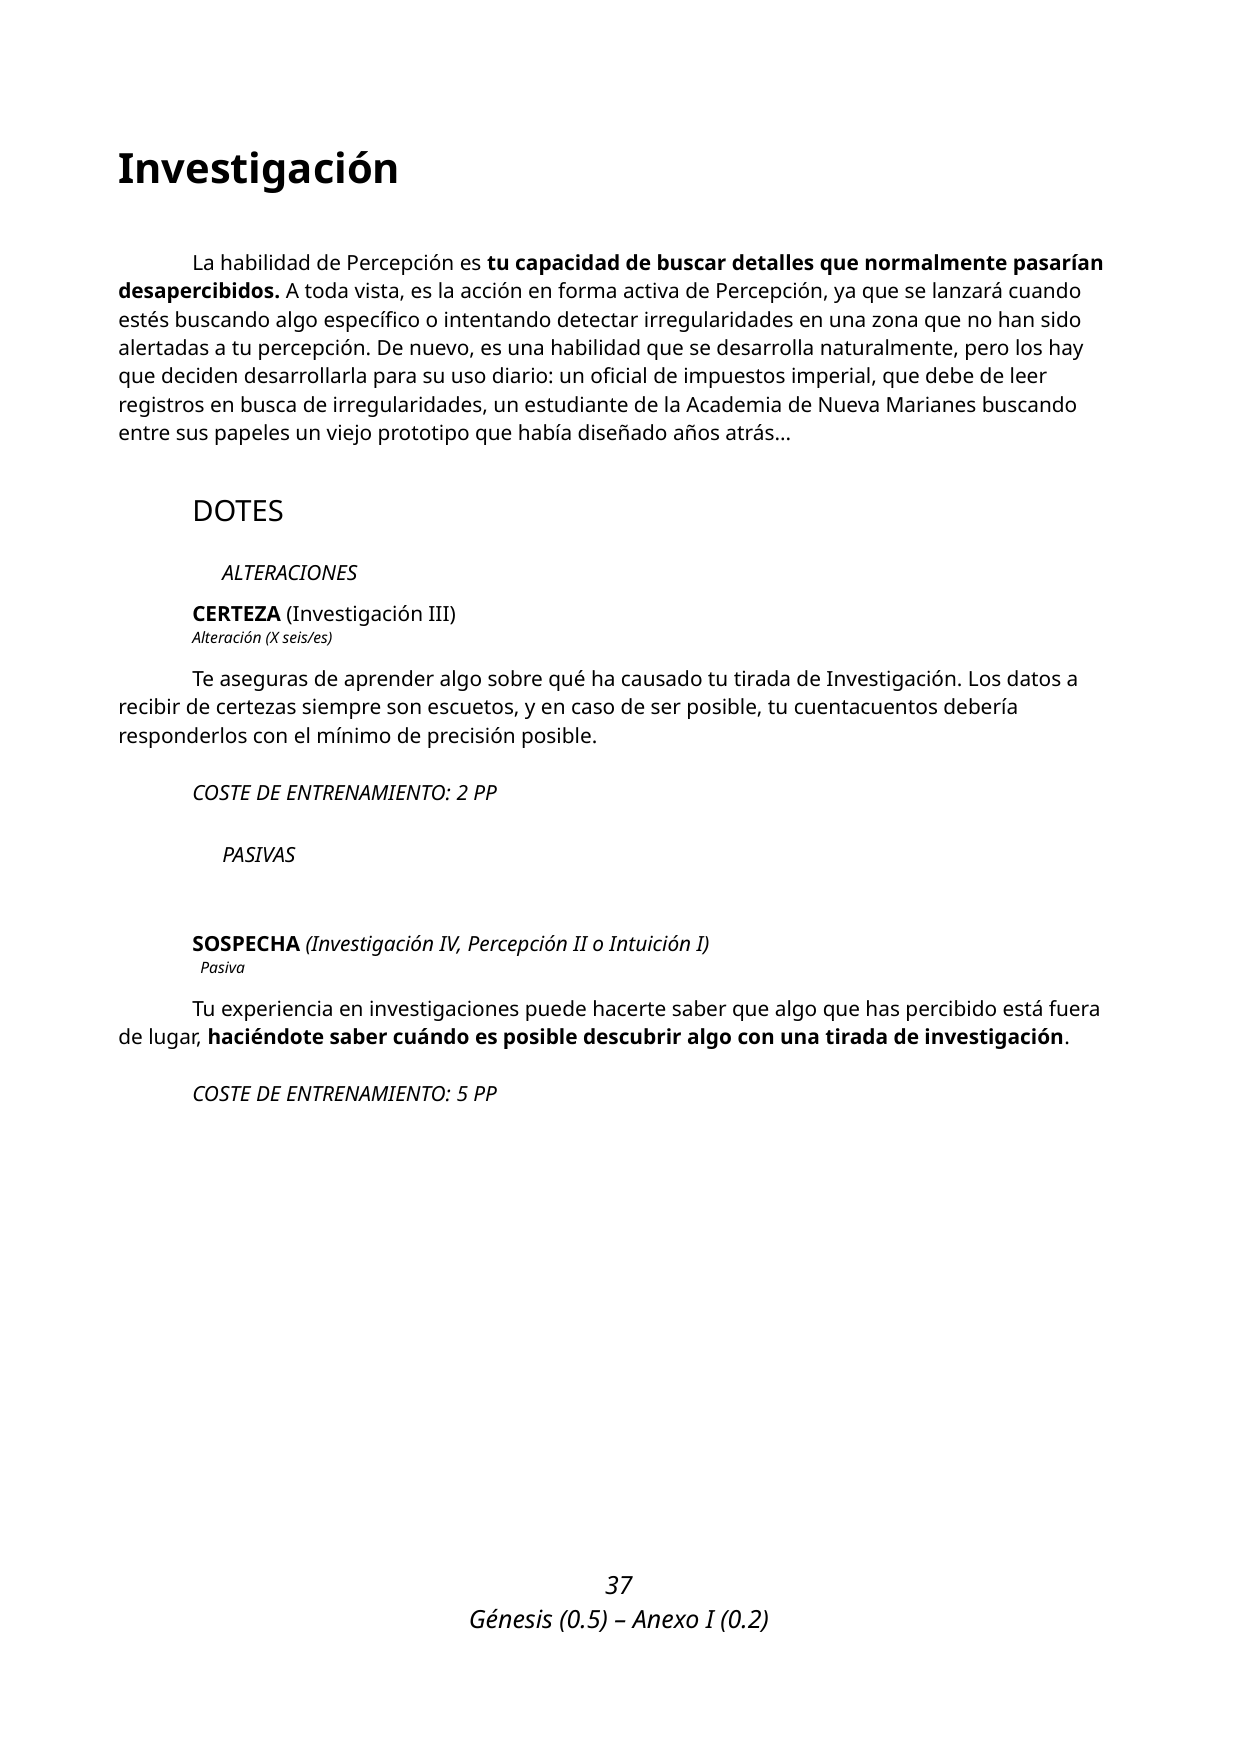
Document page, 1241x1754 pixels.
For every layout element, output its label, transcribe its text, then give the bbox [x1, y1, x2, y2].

text Tu experiencia en investigaciones puede hacerte saber que algo que has percibido está fuera de lugar, haciéndote saber cuándo es posible descubrir algo con una tirada de investigación. [118, 994, 1122, 1051]
text COSTE DE ENTRENAMIENTO: 2 PP [118, 778, 1122, 806]
text La habilidad de Percepción es tu capacidad de buscar detalles que normalmente pasarían desapercibidos. A toda vista, es la acción en forma activa de Percepción, ya que se lanzará cuando estés buscando algo específico o intentando detectar irregularidades en una zona que no han sido alertadas a tu percepción. De nuevo, es una habilidad que se desarrolla naturalmente, pero los hay que deciden desarrollarla para su uso diario: un oficial de impuestos imperial, que debe de leer registros en busca de irregularidades, un estudiante de la Academia de Nueva Marianes buscando entre sus papeles un viejo prototipo que había diseñado años atrás... [118, 248, 1122, 447]
subtitle Investigación [118, 139, 1122, 196]
text Alteración (X seis/es) [192, 627, 1122, 664]
subtitle ALTERACIONES [118, 555, 1122, 586]
text Pasiva [192, 957, 1122, 994]
text CERTEZA (Investigación III) [118, 599, 1122, 627]
text Te aseguras de aprender algo sobre qué ha causado tu tirada de Investigación. Los datos a recibir de certezas siempre son escuetos, y en caso de ser posible, tu cuentacuentos debería responderlos con el mínimo de precisión posible. [118, 664, 1122, 749]
text COSTE DE ENTRENAMIENTO: 5 PP [118, 1079, 1122, 1108]
text SOSPECHA (Investigación IV, Percepción II o Intuición I) [192, 929, 1122, 957]
subtitle PASIVAS [118, 837, 1122, 869]
subtitle DOTES [118, 490, 1122, 530]
